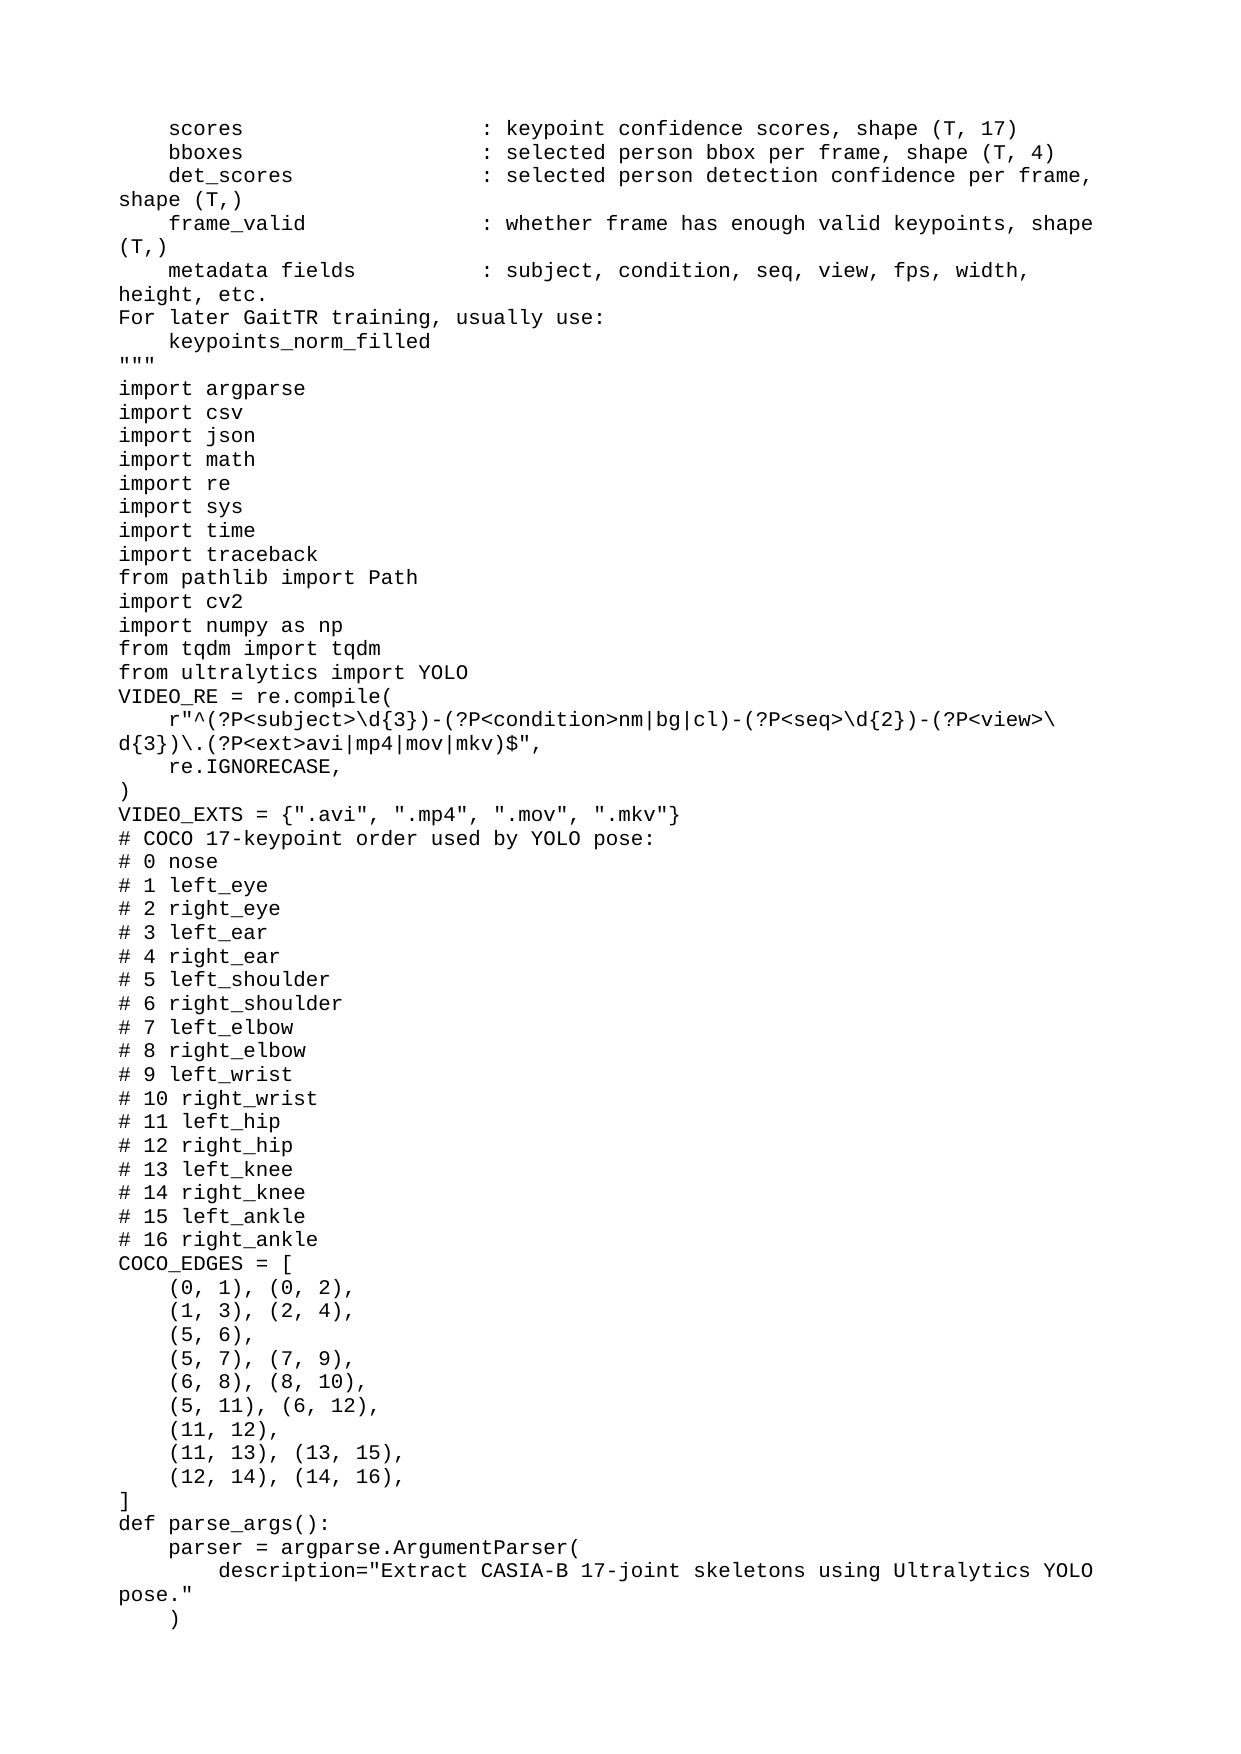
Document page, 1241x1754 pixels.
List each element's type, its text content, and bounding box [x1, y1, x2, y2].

text # 0 nose [118, 851, 1122, 875]
text For later GaitTR training, usually use: [118, 307, 1122, 331]
text # COCO 17-keypoint order used by YOLO pose: [118, 827, 1122, 851]
text # 7 left_elbow [118, 1017, 1122, 1040]
text (11, 13), (13, 15), [118, 1442, 1122, 1466]
text import re [118, 473, 1122, 496]
text (0, 1), (0, 2), [118, 1277, 1122, 1300]
text VIDEO_EXTS = {".avi", ".mp4", ".mov", ".mkv"} [118, 804, 1122, 827]
text # 2 right_eye [118, 898, 1122, 922]
text COCO_EDGES = [ [118, 1253, 1122, 1277]
text scores : keypoint confidence scores, shape (T, 17) [118, 118, 1122, 142]
text from ultralytics import YOLO [118, 662, 1122, 686]
text # 5 left_shoulder [118, 969, 1122, 993]
text (6, 8), (8, 10), [118, 1371, 1122, 1395]
text (11, 12), [118, 1419, 1122, 1442]
text r"^(?P<subject>\d{3})-(?P<condition>nm|bg|cl)-(?P<seq>\d{2})-(?P<view>\d{3})\.(?P<ext>avi|mp4|mov|mkv)$", [118, 709, 1122, 757]
text # 13 left_knee [118, 1158, 1122, 1182]
text from pathlib import Path [118, 567, 1122, 591]
text (5, 6), [118, 1324, 1122, 1348]
text re.IGNORECASE, [118, 757, 1122, 780]
text # 10 right_wrist [118, 1088, 1122, 1111]
text # 9 left_wrist [118, 1064, 1122, 1088]
text import csv [118, 402, 1122, 426]
text (5, 11), (6, 12), [118, 1395, 1122, 1419]
text import argparse [118, 378, 1122, 402]
text import traceback [118, 544, 1122, 567]
text from tqdm import tqdm [118, 638, 1122, 662]
text # 6 right_shoulder [118, 993, 1122, 1017]
text import cv2 [118, 591, 1122, 615]
text description="Extract CASIA-B 17-joint skeletons using Ultralytics YOLO pose." [118, 1561, 1122, 1608]
text import time [118, 520, 1122, 544]
text # 14 right_knee [118, 1182, 1122, 1206]
text """ [118, 354, 1122, 378]
text # 3 left_ear [118, 922, 1122, 946]
text det_scores : selected person detection confidence per frame, shape (T,) [118, 165, 1122, 213]
text (5, 7), (7, 9), [118, 1348, 1122, 1371]
text import numpy as np [118, 615, 1122, 638]
text ) [118, 1608, 1122, 1631]
text parser = argparse.ArgumentParser( [118, 1537, 1122, 1561]
text # 16 right_ankle [118, 1229, 1122, 1253]
text import math [118, 449, 1122, 473]
text import sys [118, 496, 1122, 520]
text bboxes : selected person bbox per frame, shape (T, 4) [118, 142, 1122, 165]
text # 8 right_elbow [118, 1040, 1122, 1064]
text def parse_args(): [118, 1513, 1122, 1537]
text ] [118, 1489, 1122, 1513]
text ) [118, 780, 1122, 804]
text keypoints_norm_filled [118, 331, 1122, 354]
text VIDEO_RE = re.compile( [118, 686, 1122, 709]
text (1, 3), (2, 4), [118, 1300, 1122, 1324]
text (12, 14), (14, 16), [118, 1466, 1122, 1489]
text # 12 right_hip [118, 1135, 1122, 1158]
text # 1 left_eye [118, 875, 1122, 898]
text # 11 left_hip [118, 1111, 1122, 1135]
text # 4 right_ear [118, 946, 1122, 969]
text import json [118, 426, 1122, 449]
text # 15 left_ankle [118, 1206, 1122, 1229]
text metadata fields : subject, condition, seq, view, fps, width, height, etc. [118, 260, 1122, 307]
text frame_valid : whether frame has enough valid keypoints, shape (T,) [118, 213, 1122, 260]
